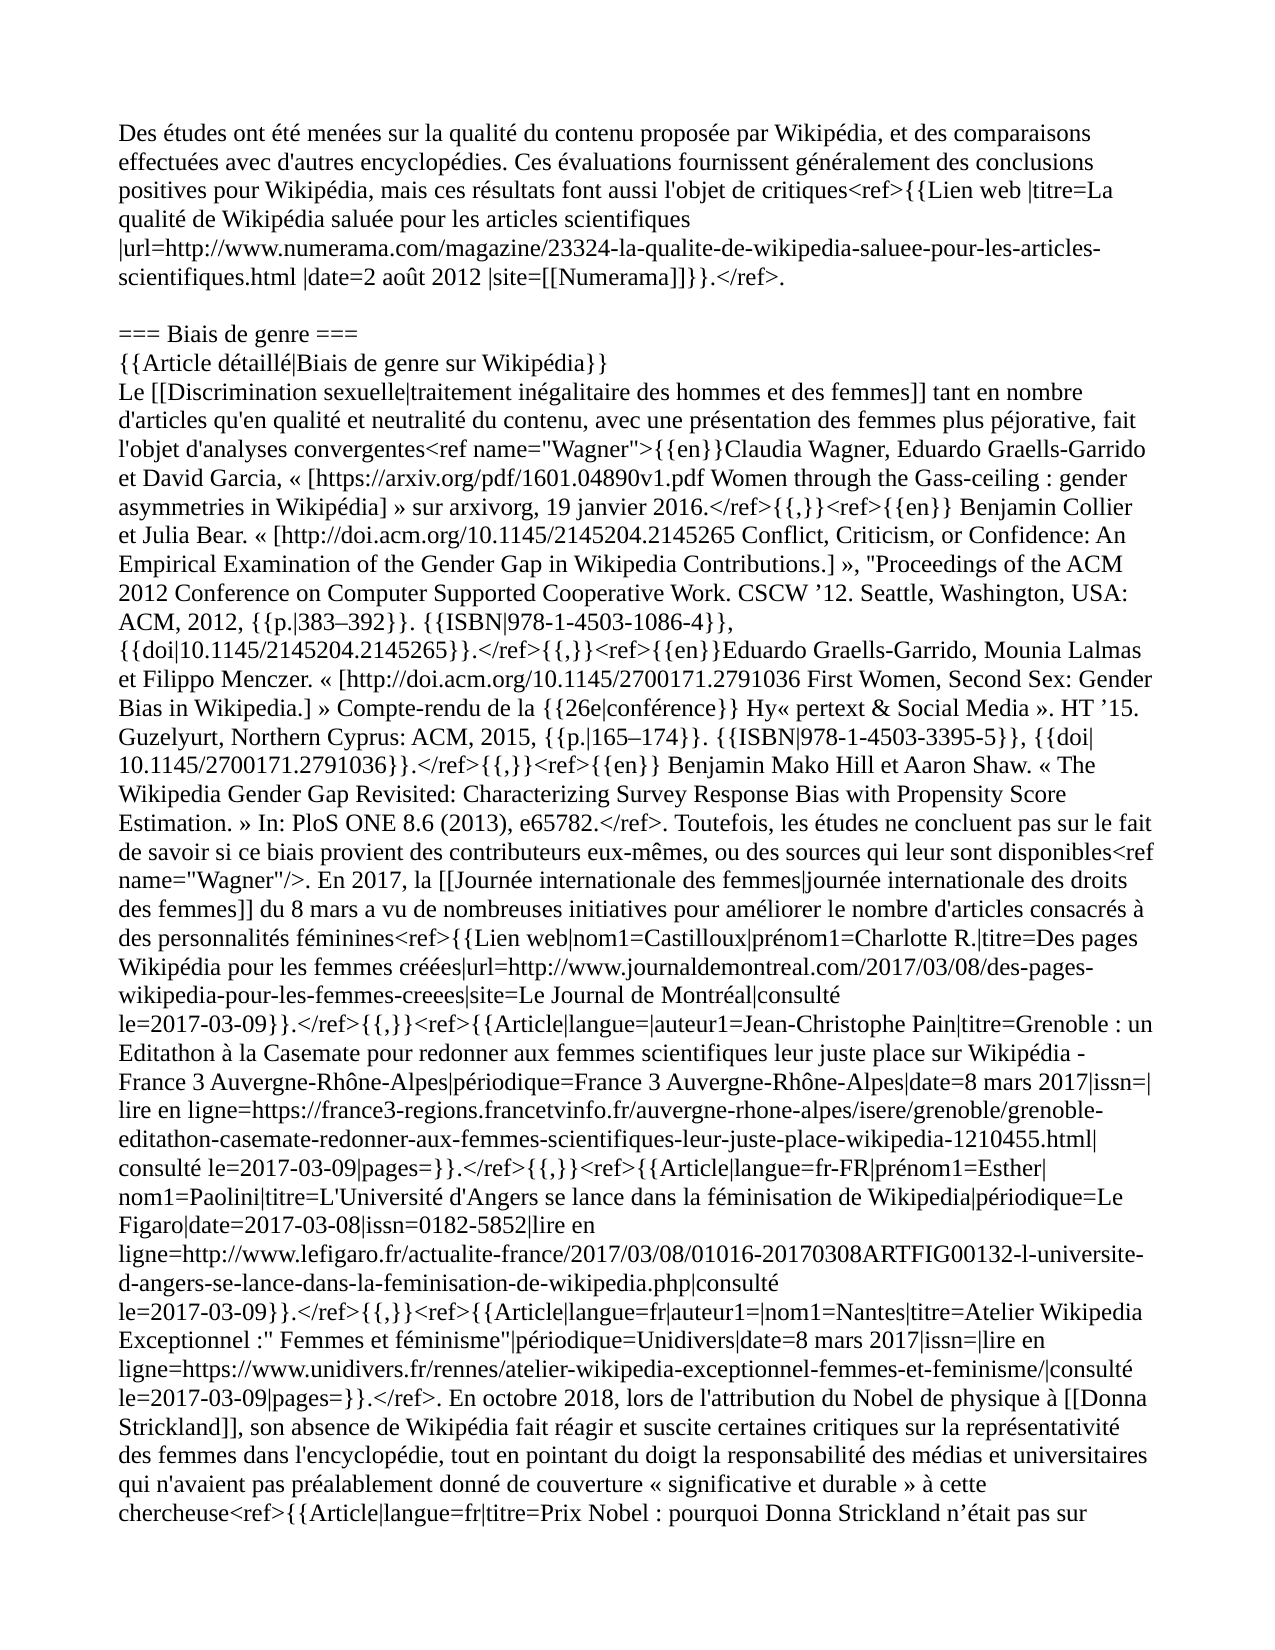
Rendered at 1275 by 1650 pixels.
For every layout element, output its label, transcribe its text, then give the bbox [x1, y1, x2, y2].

text Des études ont été menées sur la qualité du contenu proposée par Wikipédia, et des comparaisons effectuées avec d'autres encyclopédies. Ces évaluations fournissent généralement des conclusions positives pour Wikipédia, mais ces résultats font aussi l'objet de critiques<ref>{{Lien web |titre=La qualité de Wikipédia saluée pour les articles scientifiques |url=http://www.numerama.com/magazine/23324-la-qualite-de-wikipedia-saluee-pour-les-articles-scientifiques.html |date=2 août 2012 |site=[[Numerama]]}}.</ref>. [118, 118, 1157, 291]
text Le [[Discrimination sexuelle|traitement inégalitaire des hommes et des femmes]] tant en nombre d'articles qu'en qualité et neutralité du contenu, avec une présentation des femmes plus péjorative, fait l'objet d'analyses convergentes<ref name="Wagner">{{en}}Claudia Wagner, Eduardo Graells-Garrido et David Garcia, « [https://arxiv.org/pdf/1601.04890v1.pdf Women through the Gass-ceiling : gender asymmetries in Wikipédia] » sur arxivorg, 19 janvier 2016.</ref>{{,}}<ref>{{en}} Benjamin Collier et Julia Bear. « [http://doi.acm.org/10.1145/2145204.2145265 Conflict, Criticism, or Confidence: An Empirical Examination of the Gender Gap in Wikipedia Contributions.] », ''Proceedings of the ACM 2012 Conference on Computer Supported Cooperative Work. CSCW ’12. Seattle, Washington, USA: ACM, 2012, {{p.|383–392}}. {{ISBN|978-1-4503-1086-4}}, {{doi|10.1145/2145204.2145265}}.</ref>{{,}}<ref>{{en}}Eduardo Graells-Garrido, Mounia Lalmas et Filippo Menczer. « [http://doi.acm.org/10.1145/2700171.2791036 First Women, Second Sex: Gender Bias in Wikipedia.] » Compte-rendu de la {{26e|conférence}} Hy« pertext & Social Media ». HT ’15. Guzelyurt, Northern Cyprus: ACM, 2015, {{p.|165–174}}. {{ISBN|978-1-4503-3395-5}}, {{doi|10.1145/2700171.2791036}}.</ref>{{,}}<ref>{{en}} Benjamin Mako Hill et Aaron Shaw. « The Wikipedia Gender Gap Revisited: Characterizing Survey Response Bias with Propensity Score Estimation. » In: PloS ONE 8.6 (2013), e65782.</ref>. Toutefois, les études ne concluent pas sur le fait de savoir si ce biais provient des contributeurs eux-mêmes, ou des sources qui leur sont disponibles<ref name="Wagner"/>. En 2017, la [[Journée internationale des femmes|journée internationale des droits des femmes]] du 8 mars a vu de nombreuses initiatives pour améliorer le nombre d'articles consacrés à des personnalités féminines<ref>{{Lien web|nom1=Castilloux|prénom1=Charlotte R.|titre=Des pages Wikipédia pour les femmes créées|url=http://www.journaldemontreal.com/2017/03/08/des-pages-wikipedia-pour-les-femmes-creees|site=Le Journal de Montréal|consulté le=2017-03-09}}.</ref>{{,}}<ref>{{Article|langue=|auteur1=Jean-Christophe Pain|titre=Grenoble : un Editathon à la Casemate pour redonner aux femmes scientifiques leur juste place sur Wikipédia - France 3 Auvergne-Rhône-Alpes|périodique=France 3 Auvergne-Rhône-Alpes|date=8 mars 2017|issn=|lire en ligne=https://france3-regions.francetvinfo.fr/auvergne-rhone-alpes/isere/grenoble/grenoble-editathon-casemate-redonner-aux-femmes-scientifiques-leur-juste-place-wikipedia-1210455.html|consulté le=2017-03-09|pages=}}.</ref>{{,}}<ref>{{Article|langue=fr-FR|prénom1=Esther|nom1=Paolini|titre=L'Université d'Angers se lance dans la féminisation de Wikipedia|périodique=Le Figaro|date=2017-03-08|issn=0182-5852|lire en ligne=http://www.lefigaro.fr/actualite-france/2017/03/08/01016-20170308ARTFIG00132-l-universite-d-angers-se-lance-dans-la-feminisation-de-wikipedia.php|consulté le=2017-03-09}}.</ref>{{,}}<ref>{{Article|langue=fr|auteur1=|nom1=Nantes|titre=Atelier Wikipedia Exceptionnel :" Femmes et féminisme"|périodique=Unidivers|date=8 mars 2017|issn=|lire en ligne=https://www.unidivers.fr/rennes/atelier-wikipedia-exceptionnel-femmes-et-feminisme/|consulté le=2017-03-09|pages=}}.</ref>. En octobre 2018, lors de l'attribution du Nobel de physique à [[Donna Strickland]], son absence de Wikipédia fait réagir et suscite certaines critiques sur la représentativité des femmes dans l'encyclopédie, tout en pointant du doigt la responsabilité des médias et universitaires qui n'avaient pas préalablement donné de couverture « significative et durable » à cette chercheuse<ref>{{Article|langue=fr|titre=Prix Nobel : pourquoi Donna Strickland n’était pas sur [118, 377, 1157, 1527]
text {{Article détaillé|Biais de genre sur Wikipédia}} [118, 348, 1157, 377]
text === Biais de genre === [118, 319, 1157, 348]
